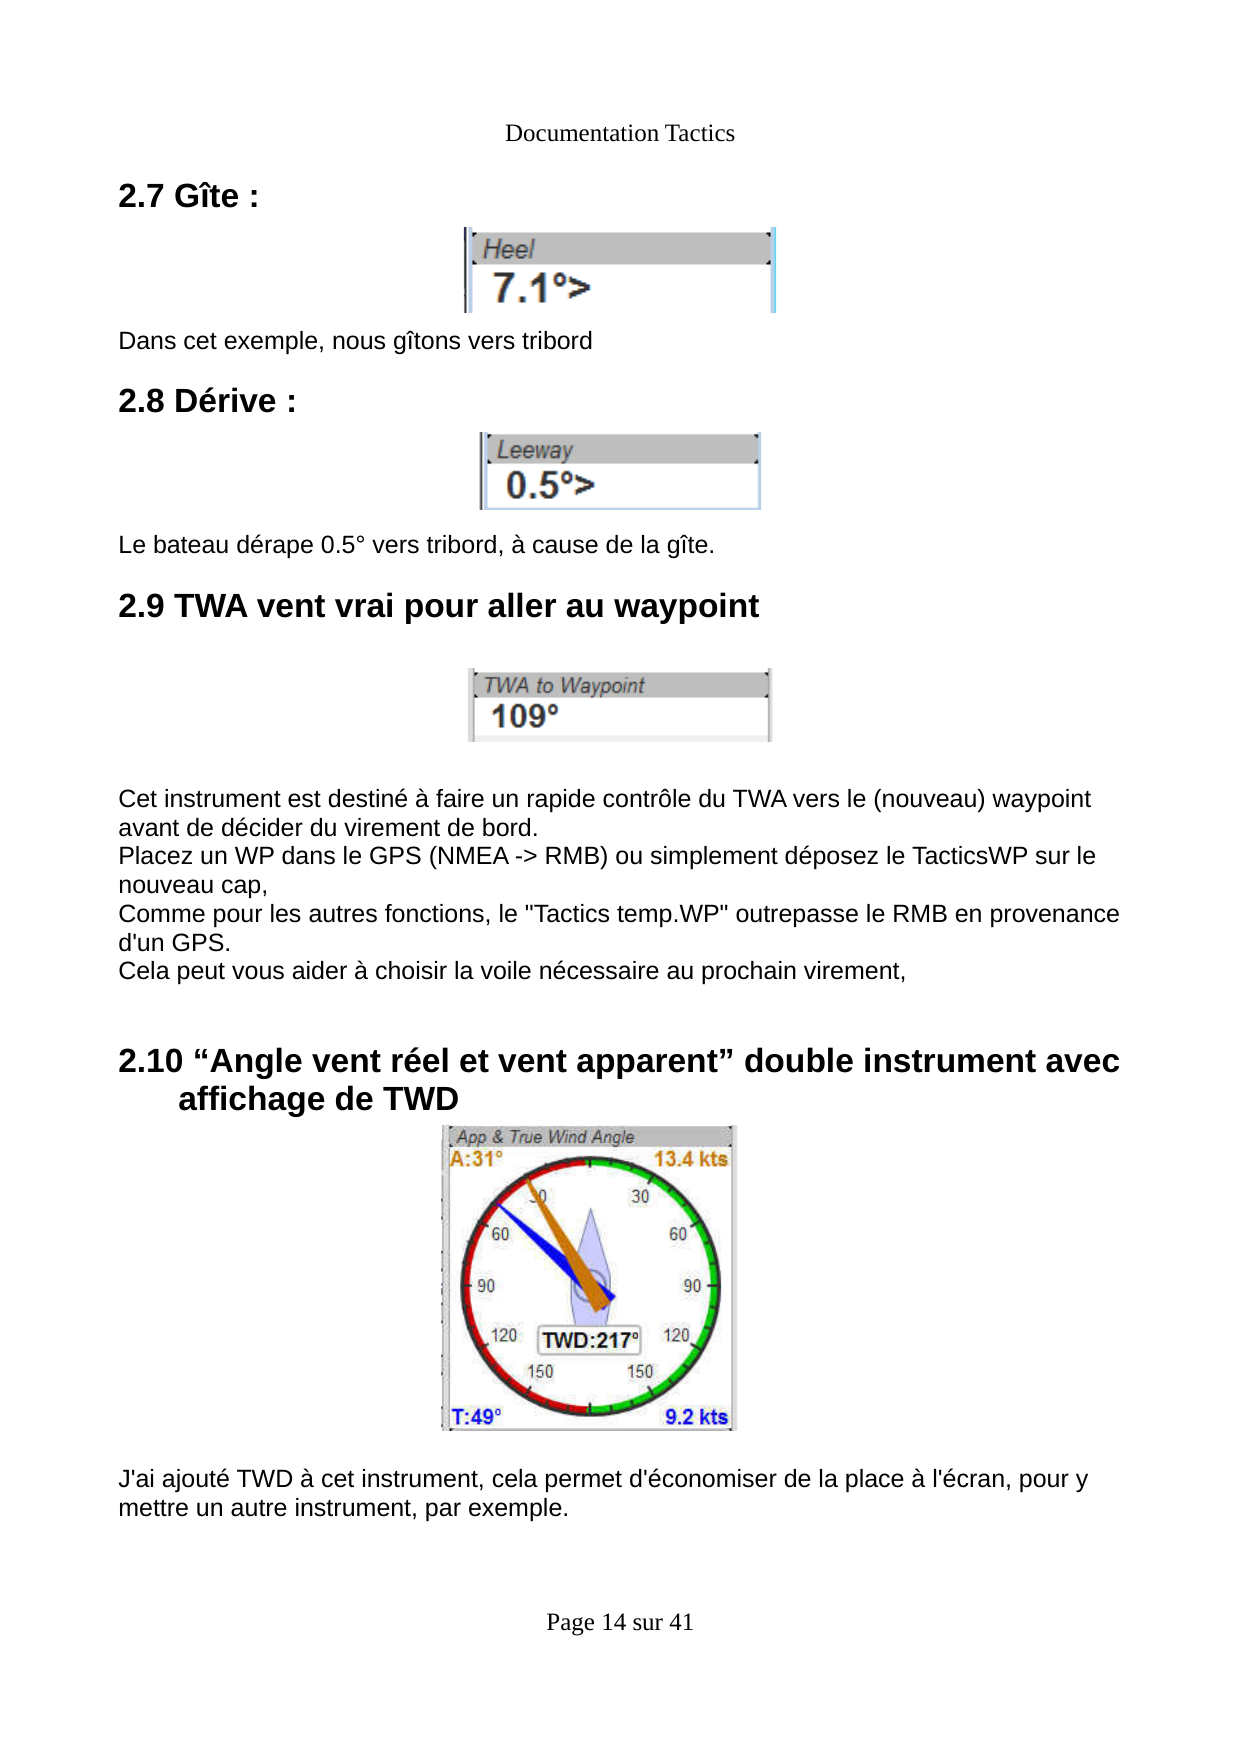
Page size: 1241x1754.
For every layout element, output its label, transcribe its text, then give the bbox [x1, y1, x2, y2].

text Le bateau dérape 0.5° vers tribord, à cause de la gîte. [118, 530, 1122, 559]
subtitle 2.7 Gîte : [118, 176, 1122, 215]
picture [441, 1125, 738, 1431]
picture [467, 668, 773, 742]
subtitle 2.9 TWA vent vrai pour aller au waypoint [118, 586, 1122, 624]
subtitle 2.8 Dérive : [118, 381, 1122, 419]
picture [463, 227, 777, 313]
subtitle 2.10 “Angle vent réel et vent apparent” double instrument avec affichage de TWD [118, 1040, 1122, 1118]
text Cet instrument est destiné à faire un rapide contrôle du TWA vers le (nouveau) waypoint avant de décider du virement de bord. Placez un WP dans le GPS (NMEA -> RMB) ou simplement déposez le TacticsWP sur le nouveau cap, Comme pour les autres fonctions, le "Tactics temp.WP" outrepasse le RMB en provenance d'un GPS. Cela peut vous aider à choisir la voile nécessaire au prochain virement, [118, 784, 1122, 985]
picture [479, 432, 762, 510]
text J'ai ajouté TWD à cet instrument, cela permet d'économiser de la place à l'écran, pour y mettre un autre instrument, par exemple. [118, 1464, 1122, 1522]
text Dans cet exemple, nous gîtons vers tribord [118, 326, 1122, 354]
